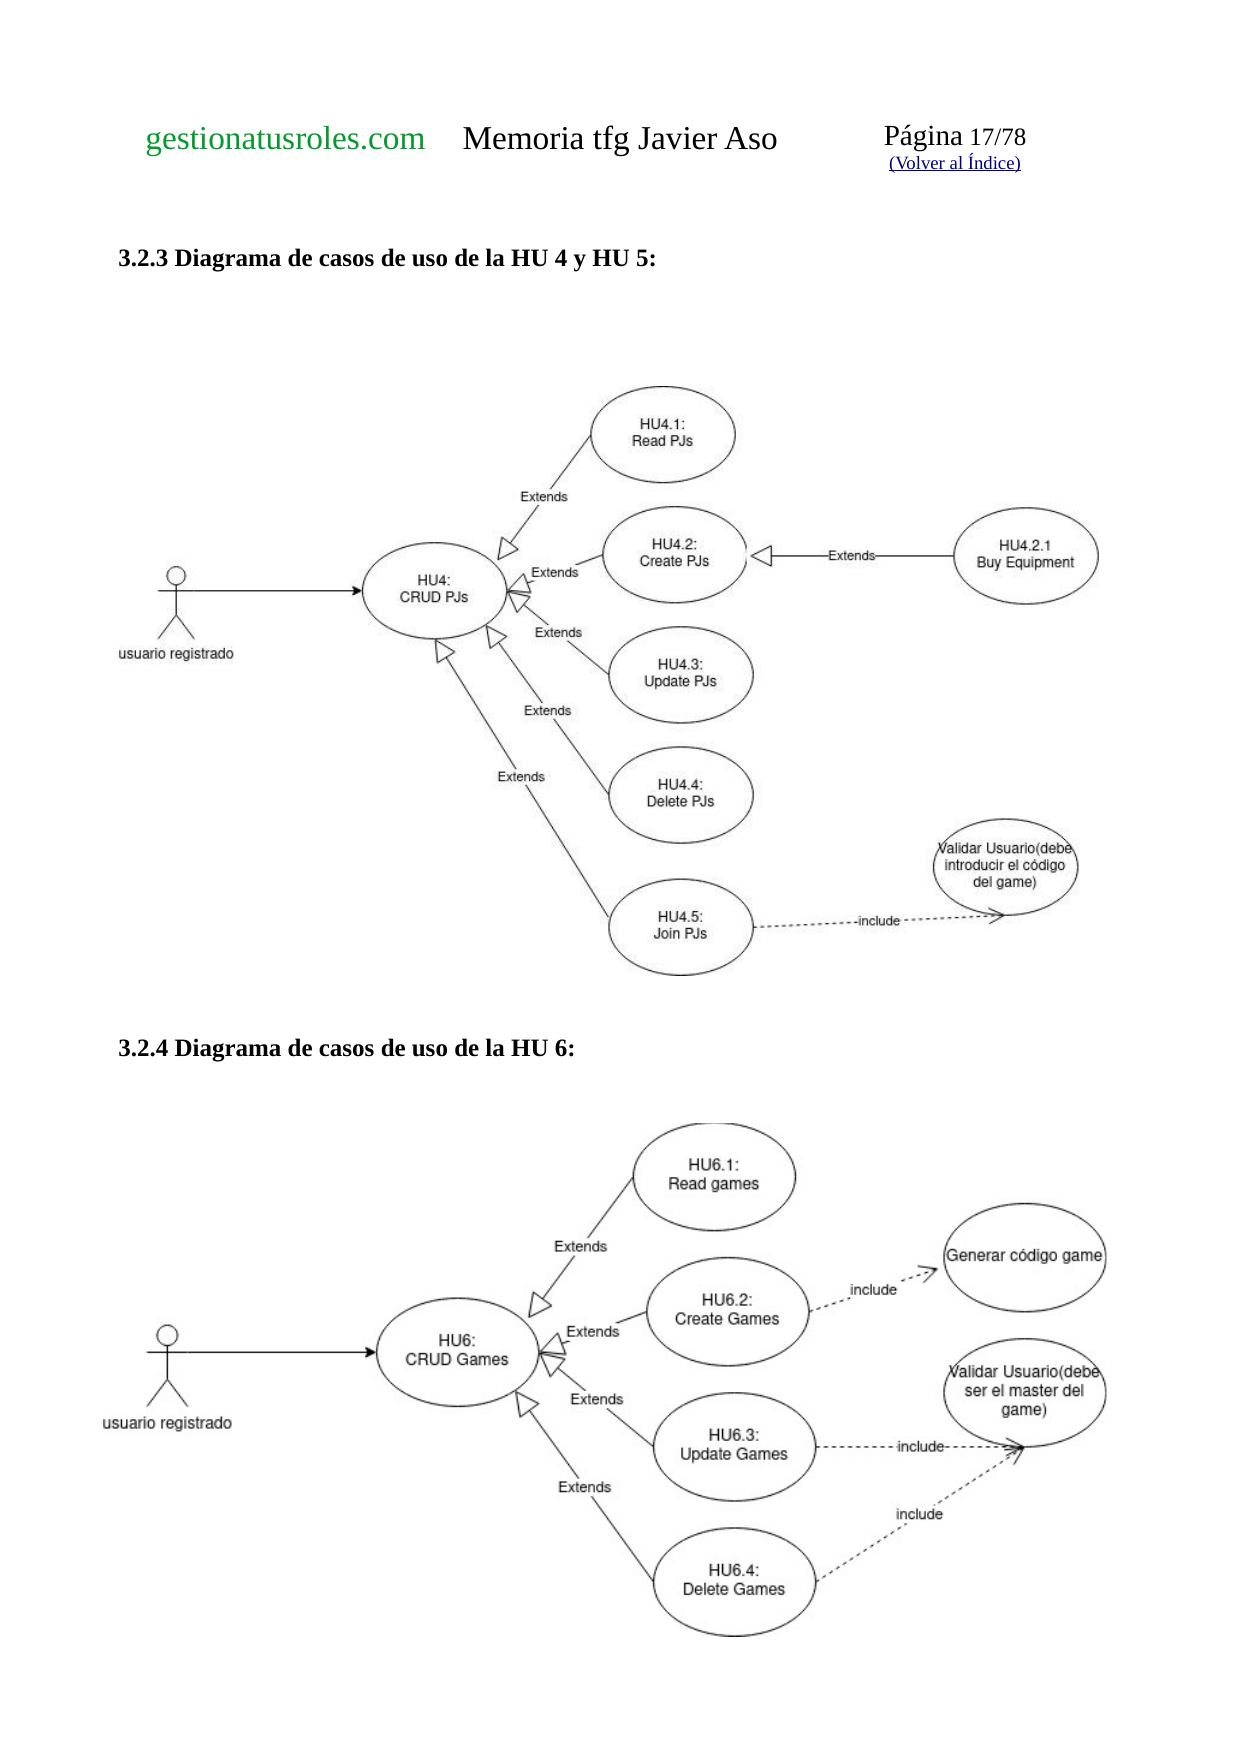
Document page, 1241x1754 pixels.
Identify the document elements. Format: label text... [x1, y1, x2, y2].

table_header Memoria tfg Javier Aso [453, 118, 787, 185]
table_header Página 17/78 (Volver al Índice) [788, 118, 1122, 185]
picture [102, 1123, 1107, 1637]
table_header gestionatusroles.com [118, 118, 453, 185]
text 3.2.4 Diagrama de casos de uso de la HU 6: [118, 1033, 1122, 1062]
picture [118, 386, 1123, 976]
text 3.2.3 Diagrama de casos de uso de la HU 4 y HU 5: [118, 243, 1122, 271]
